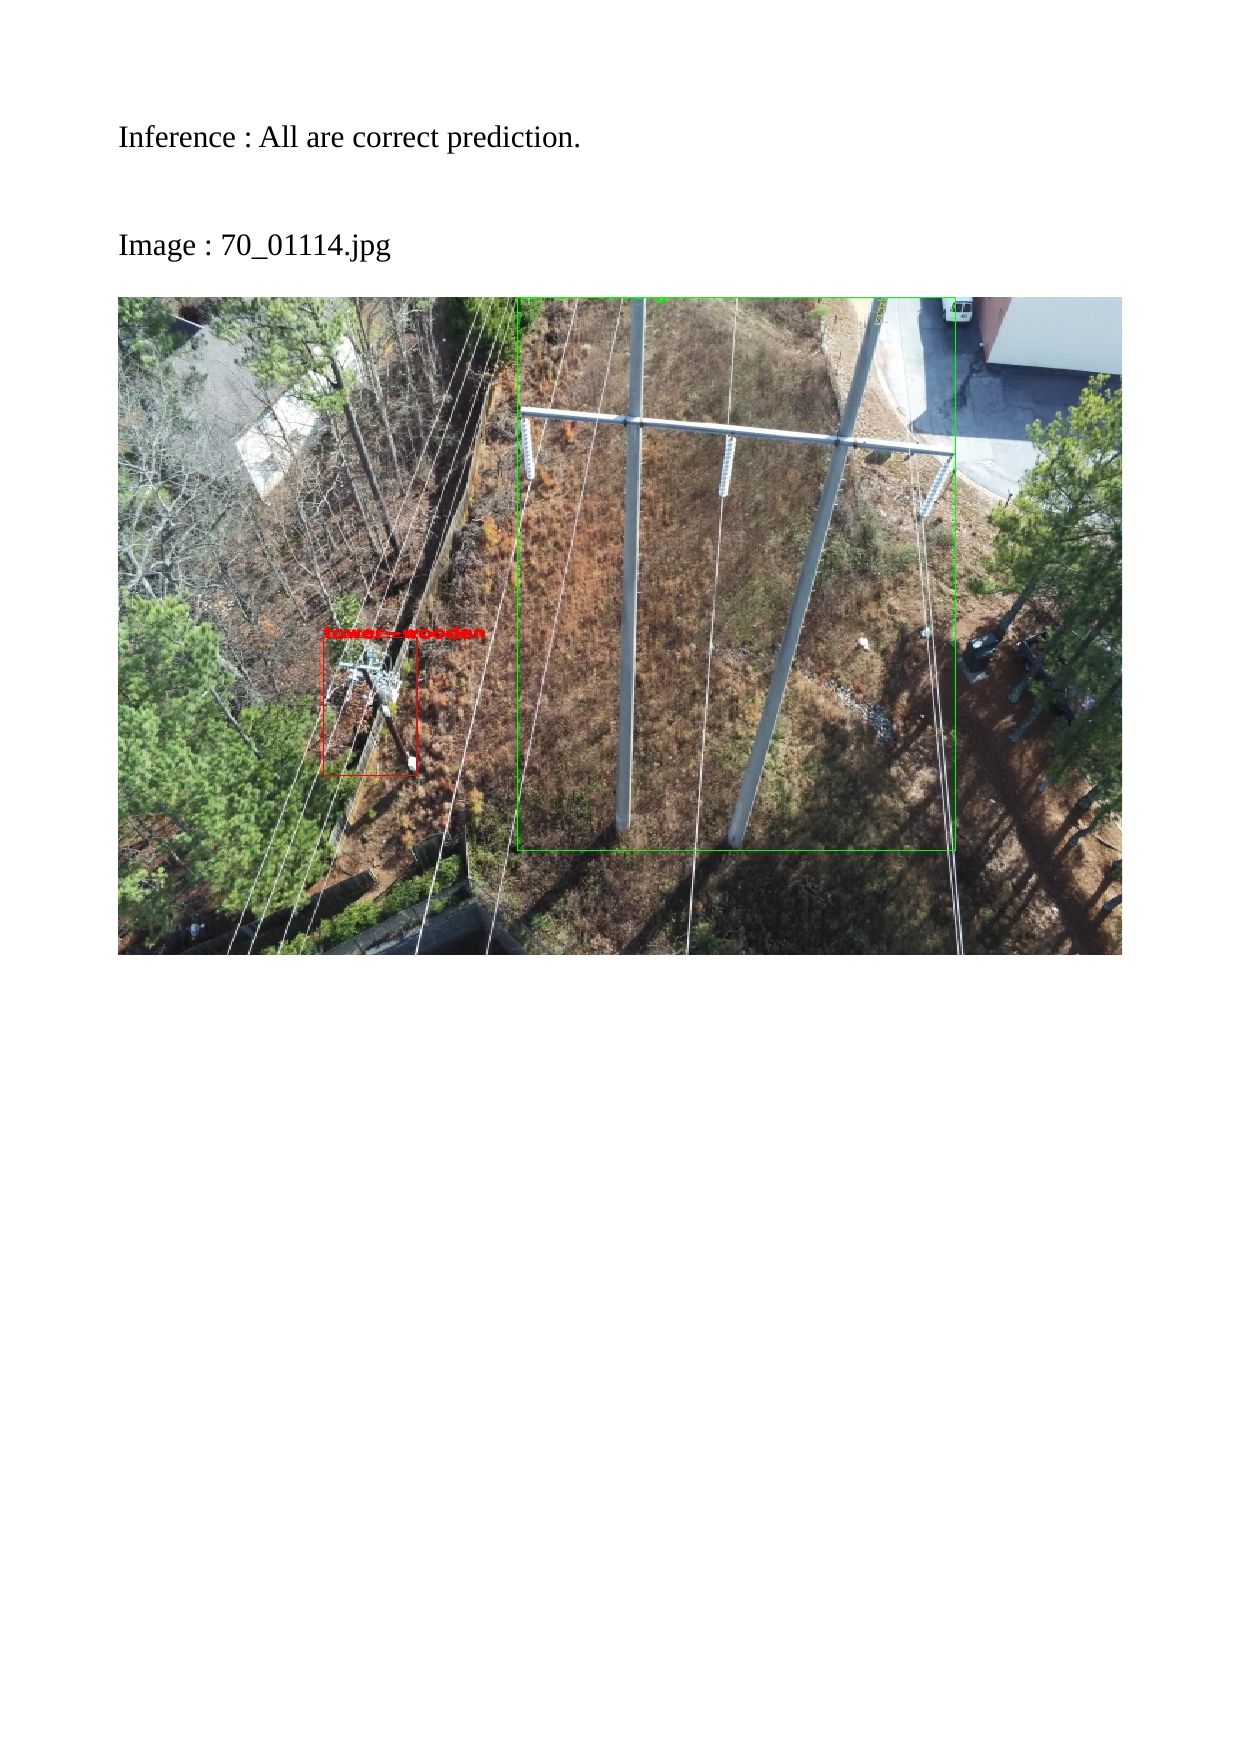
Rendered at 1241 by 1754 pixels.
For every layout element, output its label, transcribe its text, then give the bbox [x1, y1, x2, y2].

text Image : 70_01114.jpg [118, 226, 1122, 262]
text Inference : All are correct prediction. [118, 118, 1122, 154]
picture [118, 297, 1123, 955]
